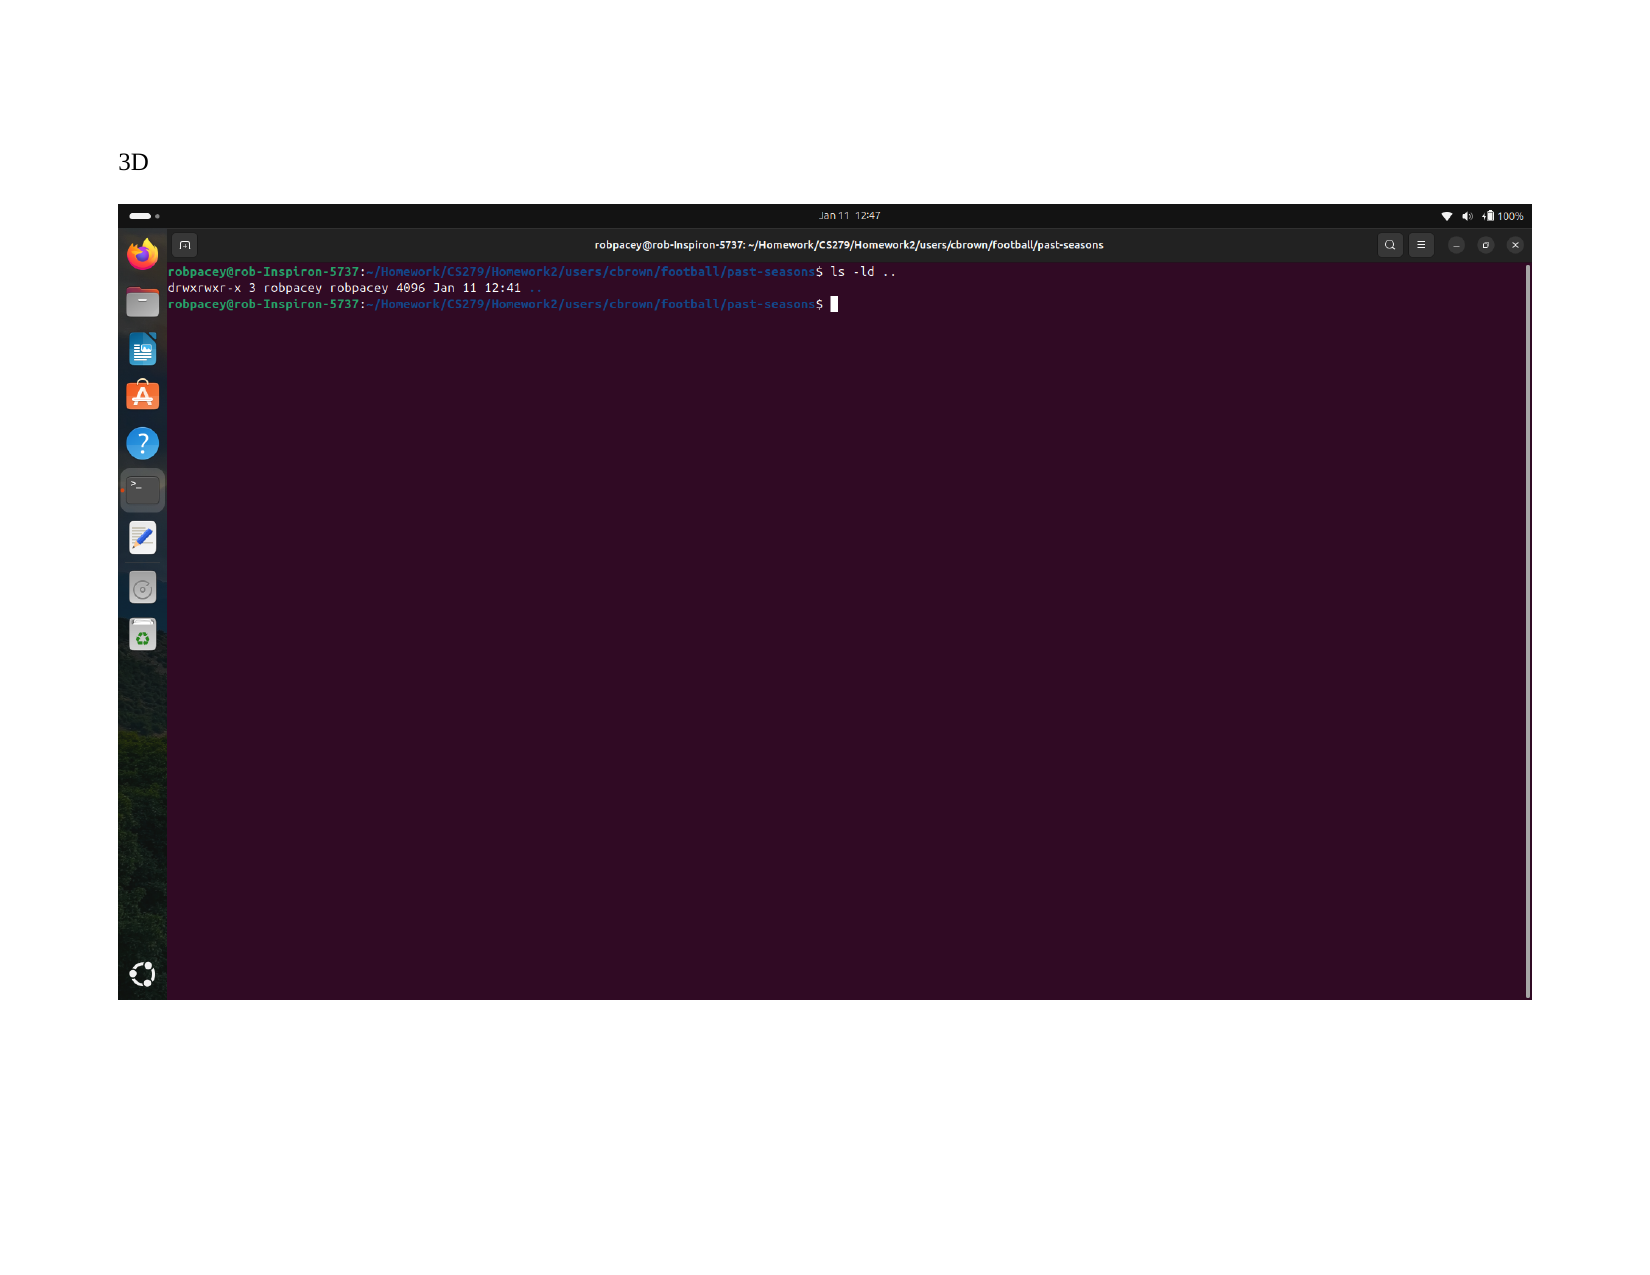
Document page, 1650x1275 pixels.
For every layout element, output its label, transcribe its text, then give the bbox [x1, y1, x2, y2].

text 3D [118, 147, 1532, 176]
picture [118, 204, 1532, 1000]
